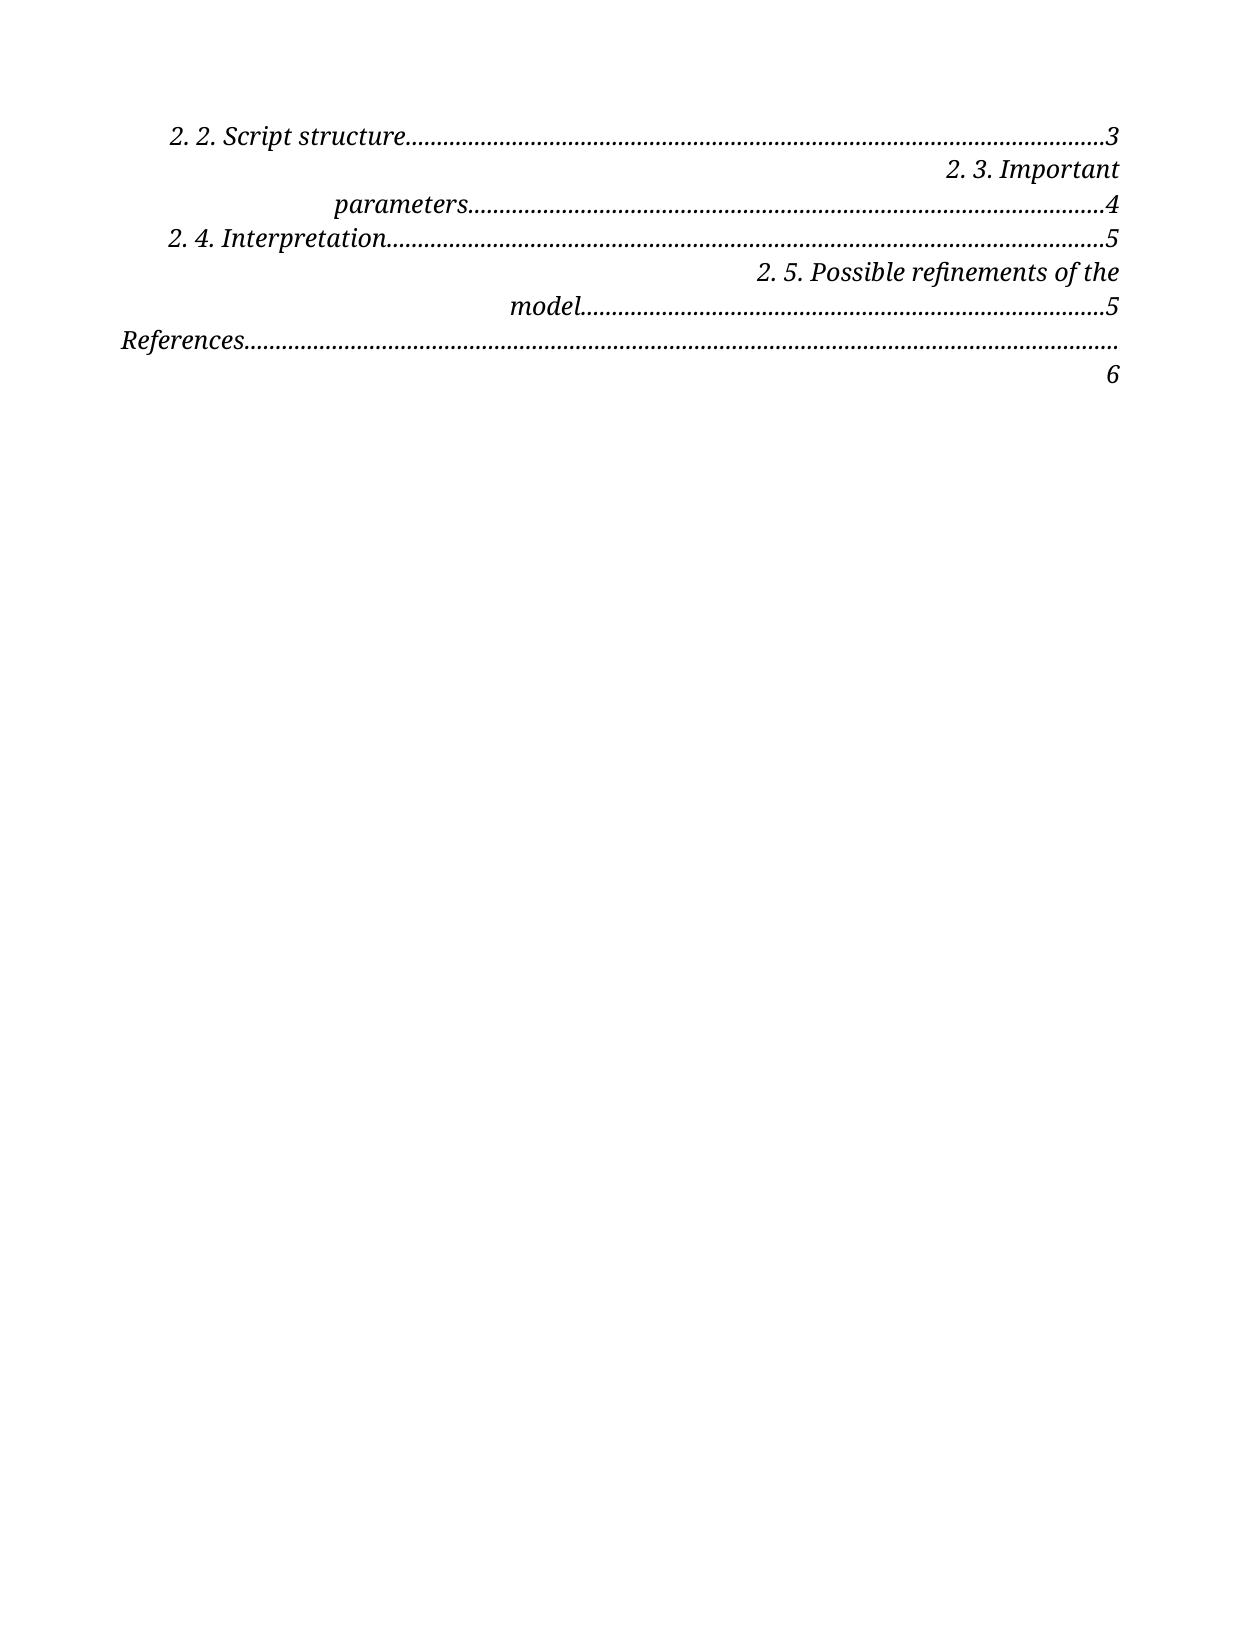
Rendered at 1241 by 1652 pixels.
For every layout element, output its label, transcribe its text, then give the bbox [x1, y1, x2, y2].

text 2. 2. Script structure................................................................................................................3 [118, 118, 1122, 152]
text 2. 4. Interpretation...................................................................................................................5 [118, 220, 1122, 254]
text References............................................................................................................................................6 [118, 322, 1122, 391]
text 2. 3. Important parameters......................................................................................................4 [118, 152, 1122, 220]
text 2. 5. Possible refinements of the model....................................................................................5 [118, 254, 1122, 322]
